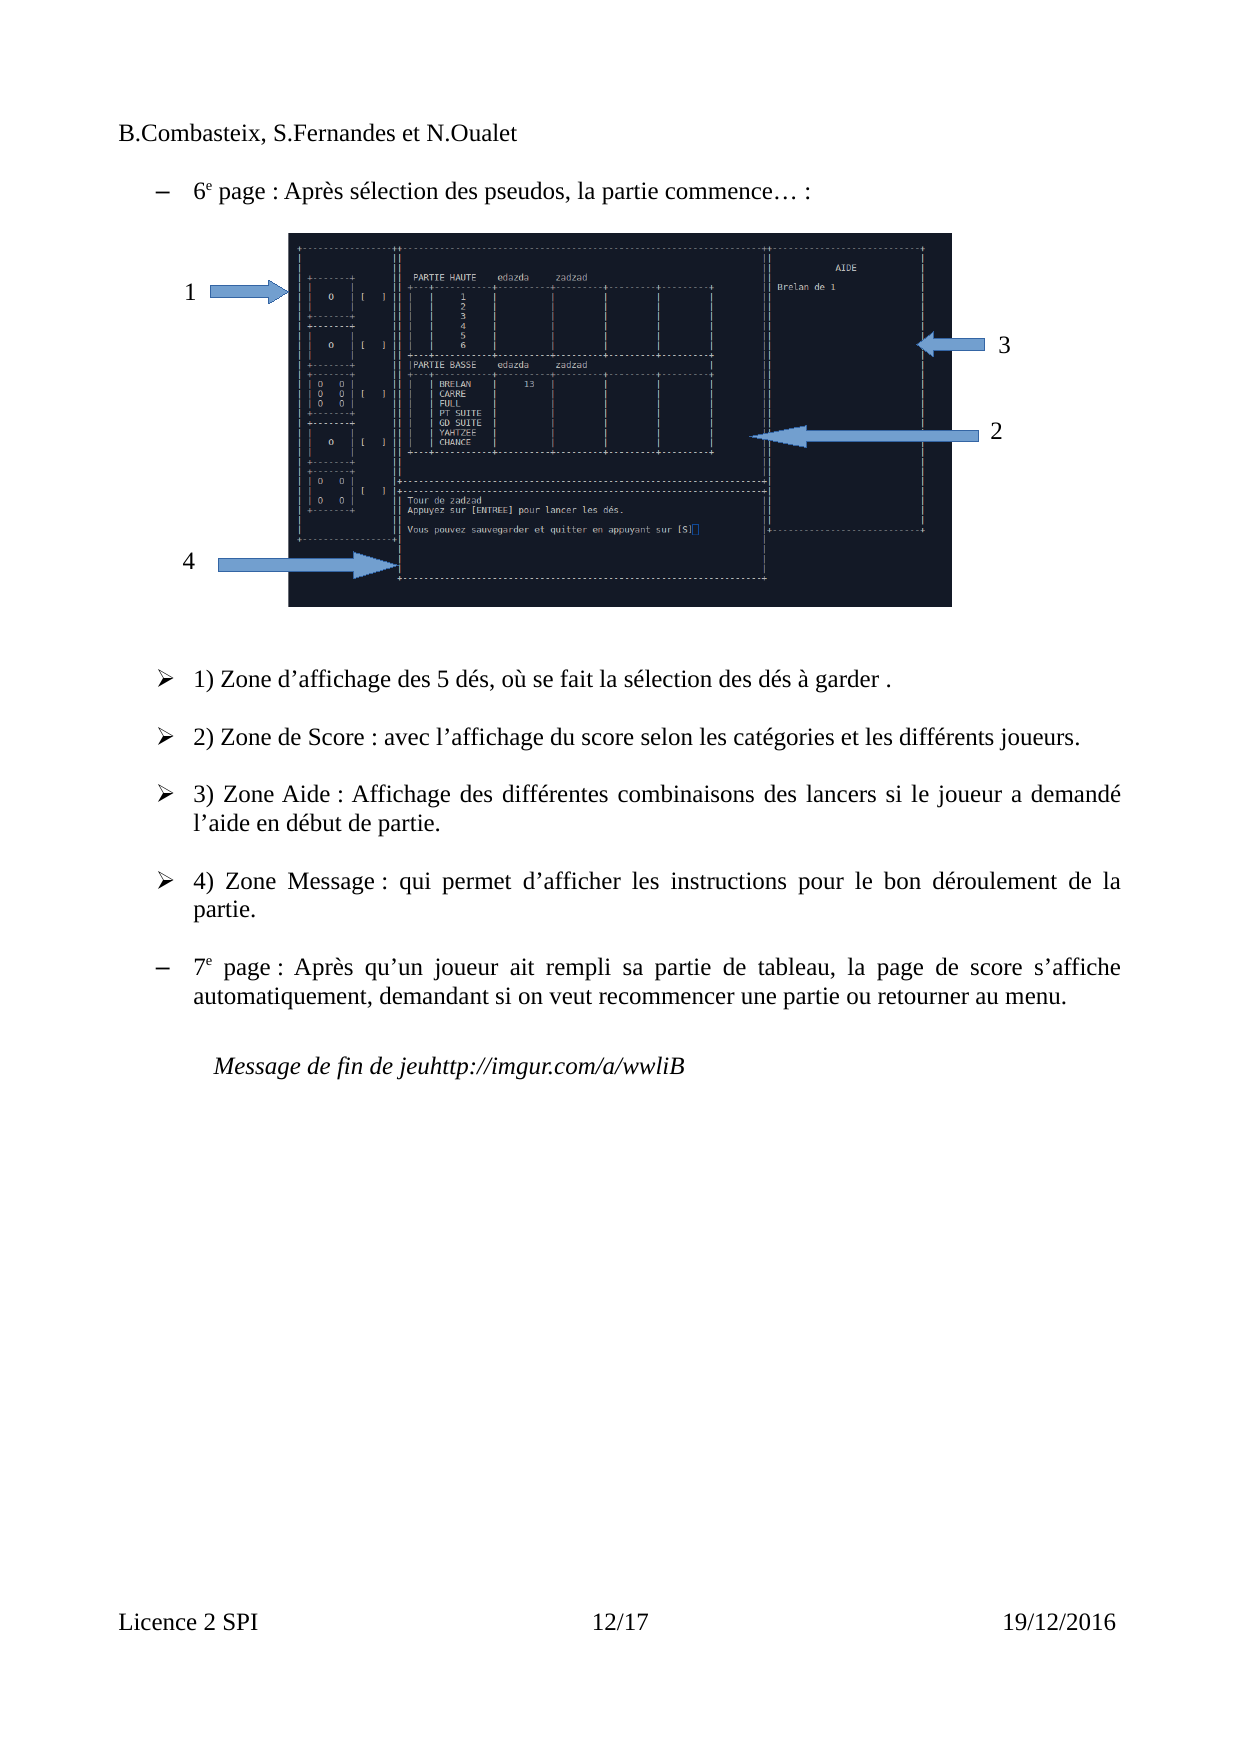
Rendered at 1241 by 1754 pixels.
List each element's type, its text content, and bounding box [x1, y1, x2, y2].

text Message de fin de jeuhttp://imgur.com/a/wwliB [213, 1051, 1027, 1079]
list 1) Zone d’affichage des 5 dés, où se fait la sélection des dés à garder . [156, 664, 1122, 693]
list 6e page : Après sélection des pseudos, la partie commence… : [156, 176, 1122, 205]
list 4) Zone Message : qui permet d’afficher les instructions pour le bon déroulement de la partie. [156, 866, 1122, 923]
picture [288, 233, 952, 607]
list 2) Zone de Score : avec l’affichage du score selon les catégories et les différents joueurs. [156, 722, 1122, 751]
list 7e page : Après qu’un joueur ait rempli sa partie de tableau, la page de score s’affiche automatiquement, demandant si on veut recommencer une partie ou retourner au menu. [156, 952, 1122, 1009]
list 3) Zone Aide : Affichage des différentes combinaisons des lancers si le joueur a demandé l’aide en début de partie. [156, 779, 1122, 837]
